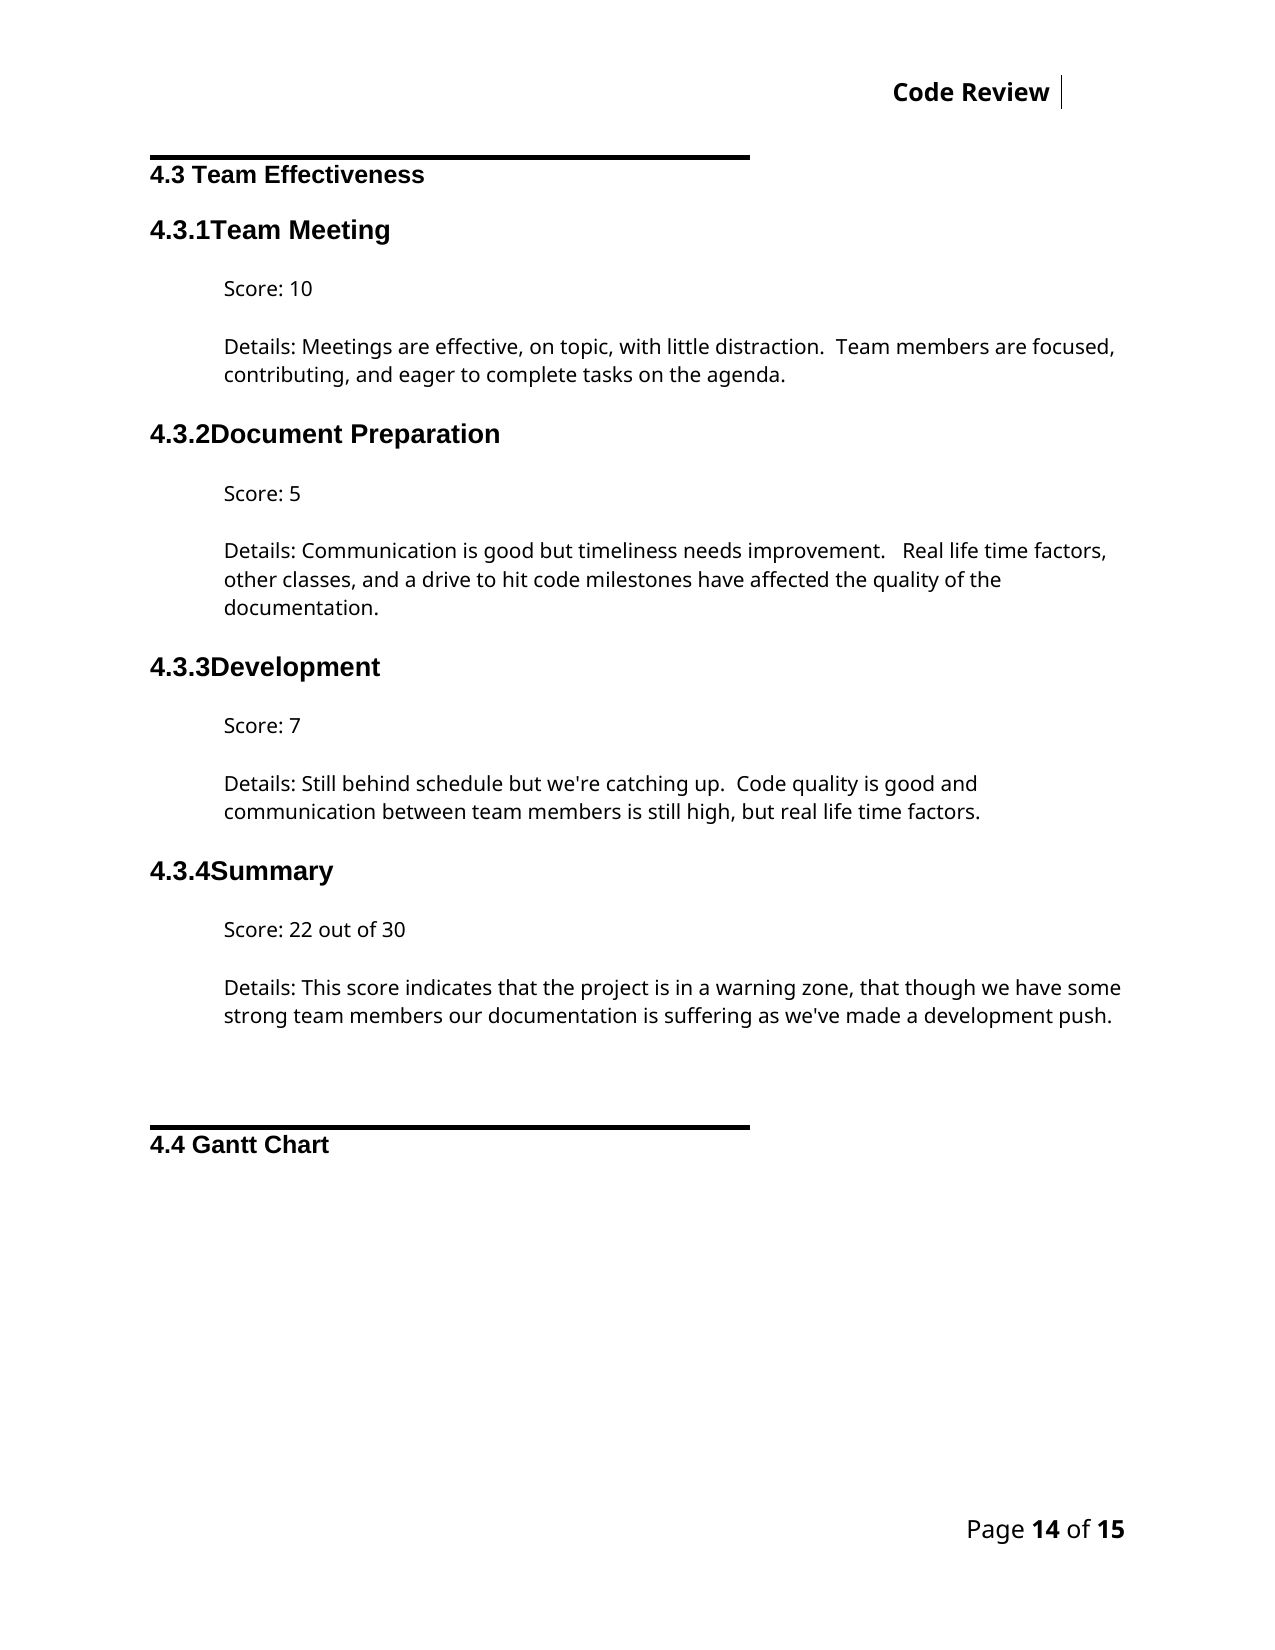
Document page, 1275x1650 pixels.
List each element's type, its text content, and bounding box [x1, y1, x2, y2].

text Details: Meetings are effective, on topic, with little distraction. Team members are focused, contributing, and eager to complete tasks on the agenda. [223, 332, 1125, 389]
subtitle Team Effectiveness [150, 160, 750, 189]
text Details: Communication is good but timeliness needs improvement. Real life time factors, other classes, and a drive to hit code milestones have affected the quality of the documentation. [223, 536, 1125, 622]
subtitle Gantt Chart [150, 1130, 750, 1159]
text Details: Still behind schedule but we're catching up. Code quality is good and communication between team members is still high, but real life time factors. [223, 769, 1125, 826]
subtitle Document Preparation [150, 418, 1125, 449]
text Details: This score indicates that the project is in a warning zone, that though we have some strong team members our documentation is suffering as we've made a development push. [223, 973, 1125, 1030]
subtitle Summary [150, 855, 1125, 886]
subtitle Development [150, 651, 1125, 682]
text Score: 22 out of 30 [223, 915, 1125, 944]
text Score: 10 [223, 274, 1125, 303]
subtitle Team Meeting [150, 214, 1125, 245]
text Score: 7 [223, 711, 1125, 739]
text Score: 5 [223, 479, 1125, 507]
